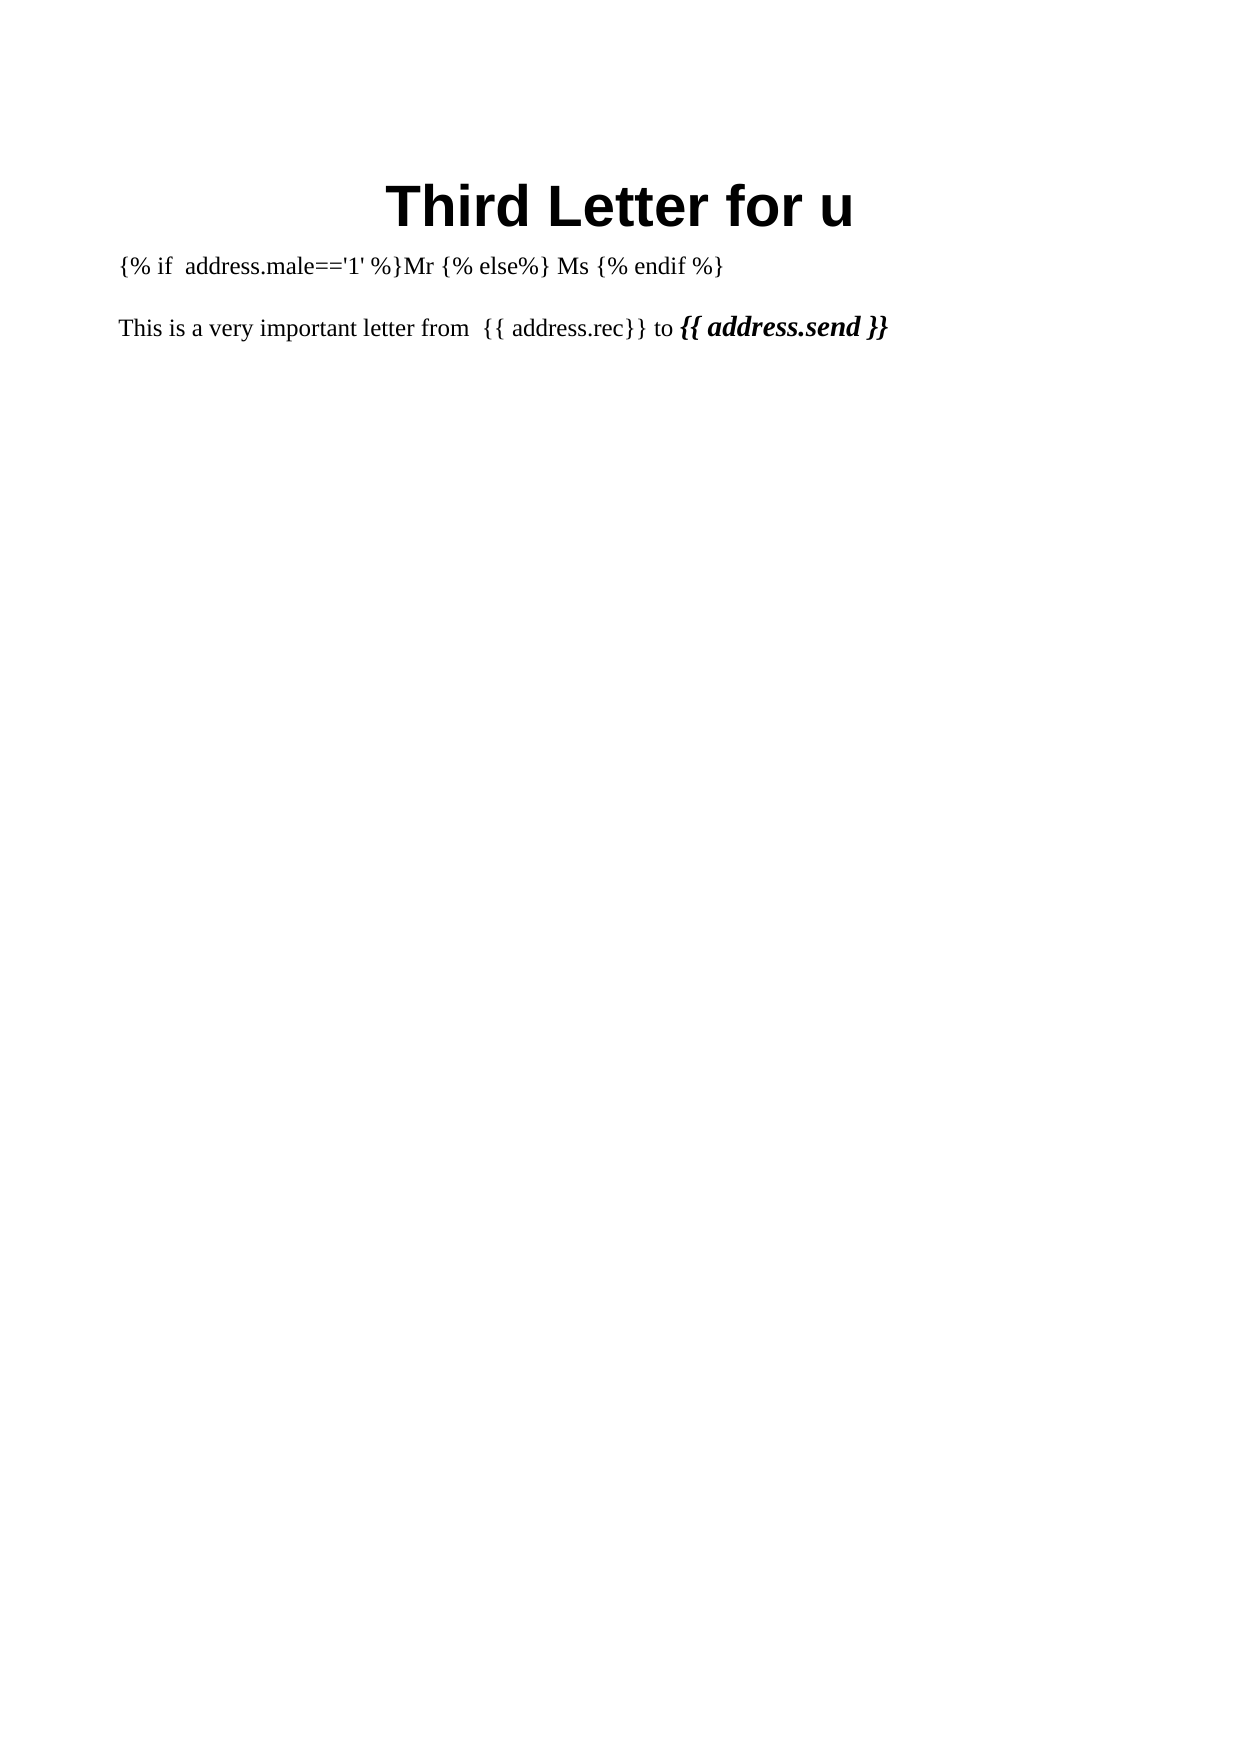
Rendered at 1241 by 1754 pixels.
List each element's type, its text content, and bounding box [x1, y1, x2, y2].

text This is a very important letter from {{ address.rec}} to {{ address.send }} [118, 309, 1122, 342]
text {% if address.male=='1' %}Mr {% else%} Ms {% endif %} [118, 251, 1122, 280]
title Third Letter for u [118, 172, 1122, 239]
